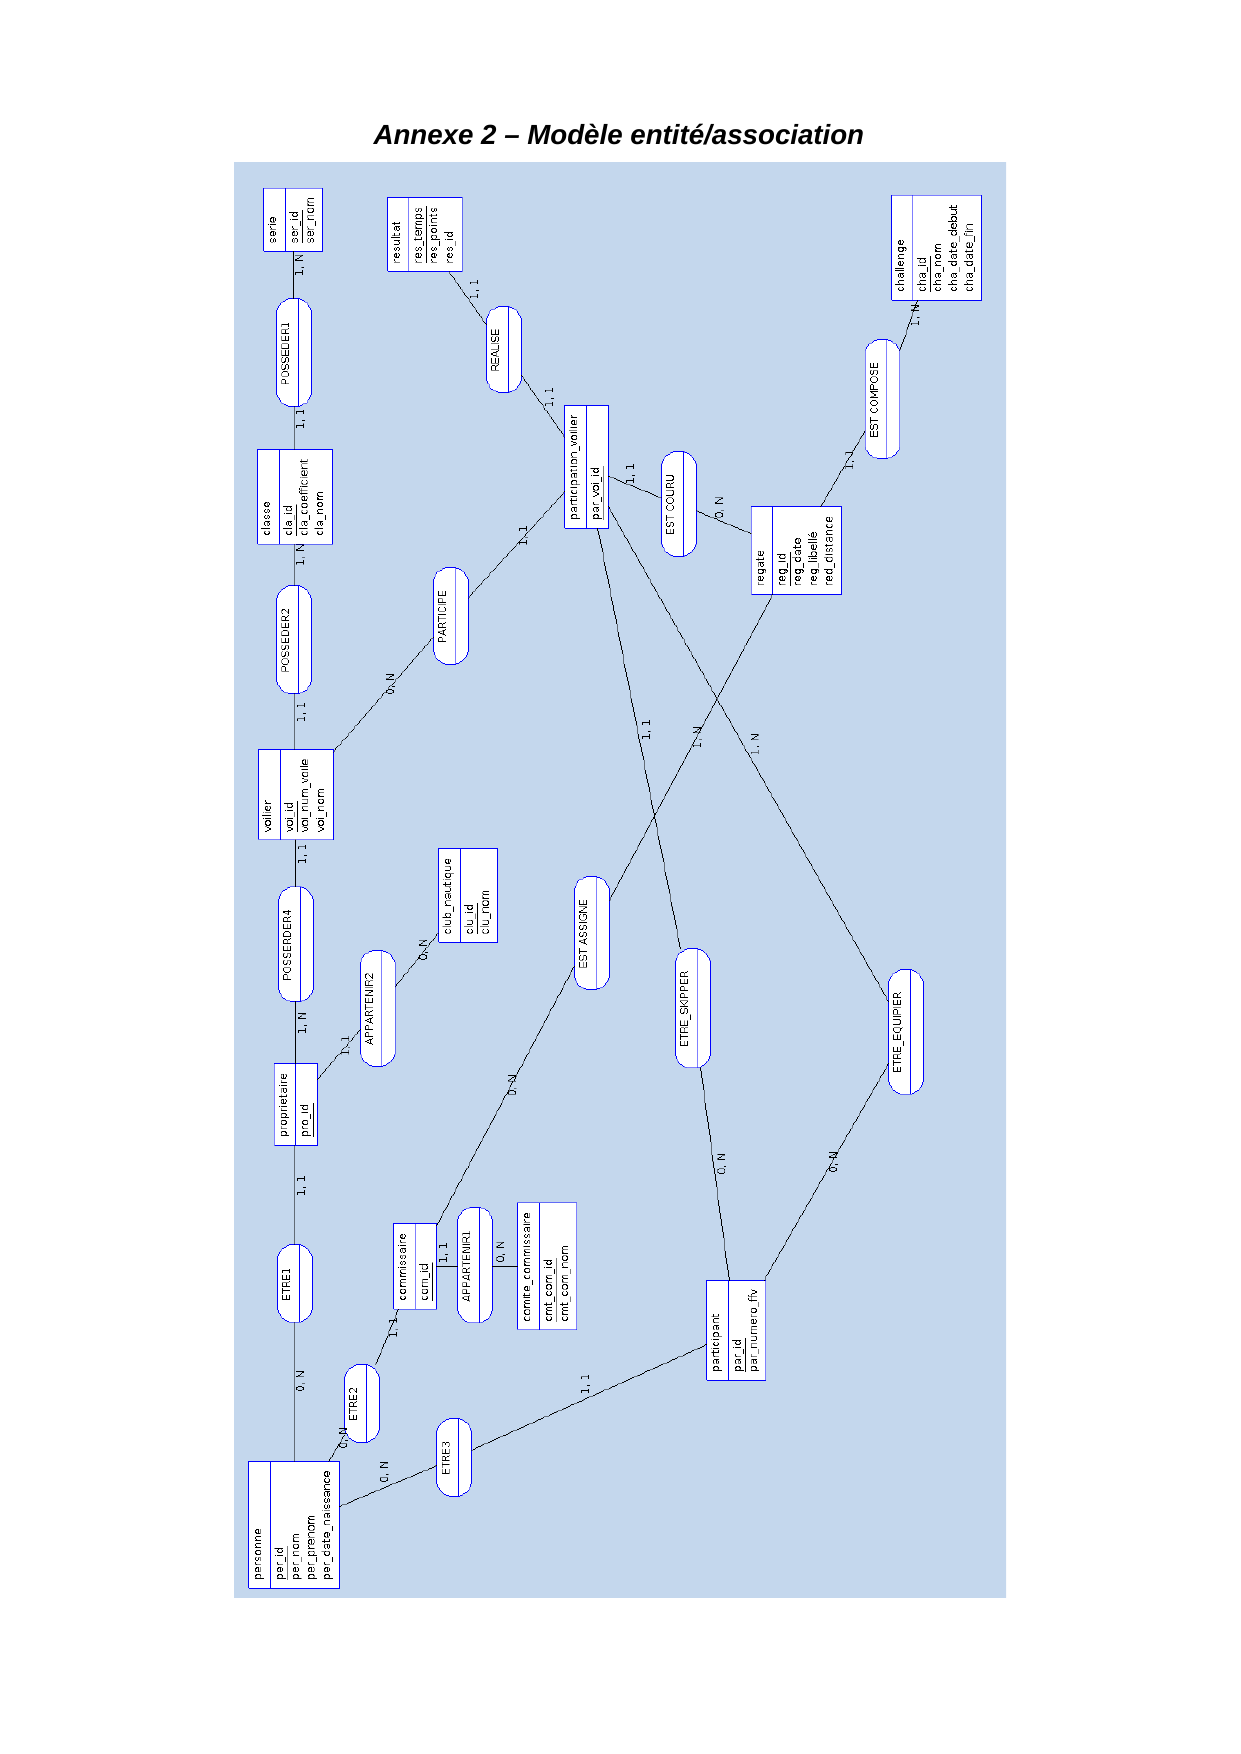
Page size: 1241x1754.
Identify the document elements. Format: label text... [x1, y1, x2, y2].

subtitle Annexe 2 – Modèle entité/association [118, 118, 1122, 150]
picture [234, 162, 1007, 1598]
